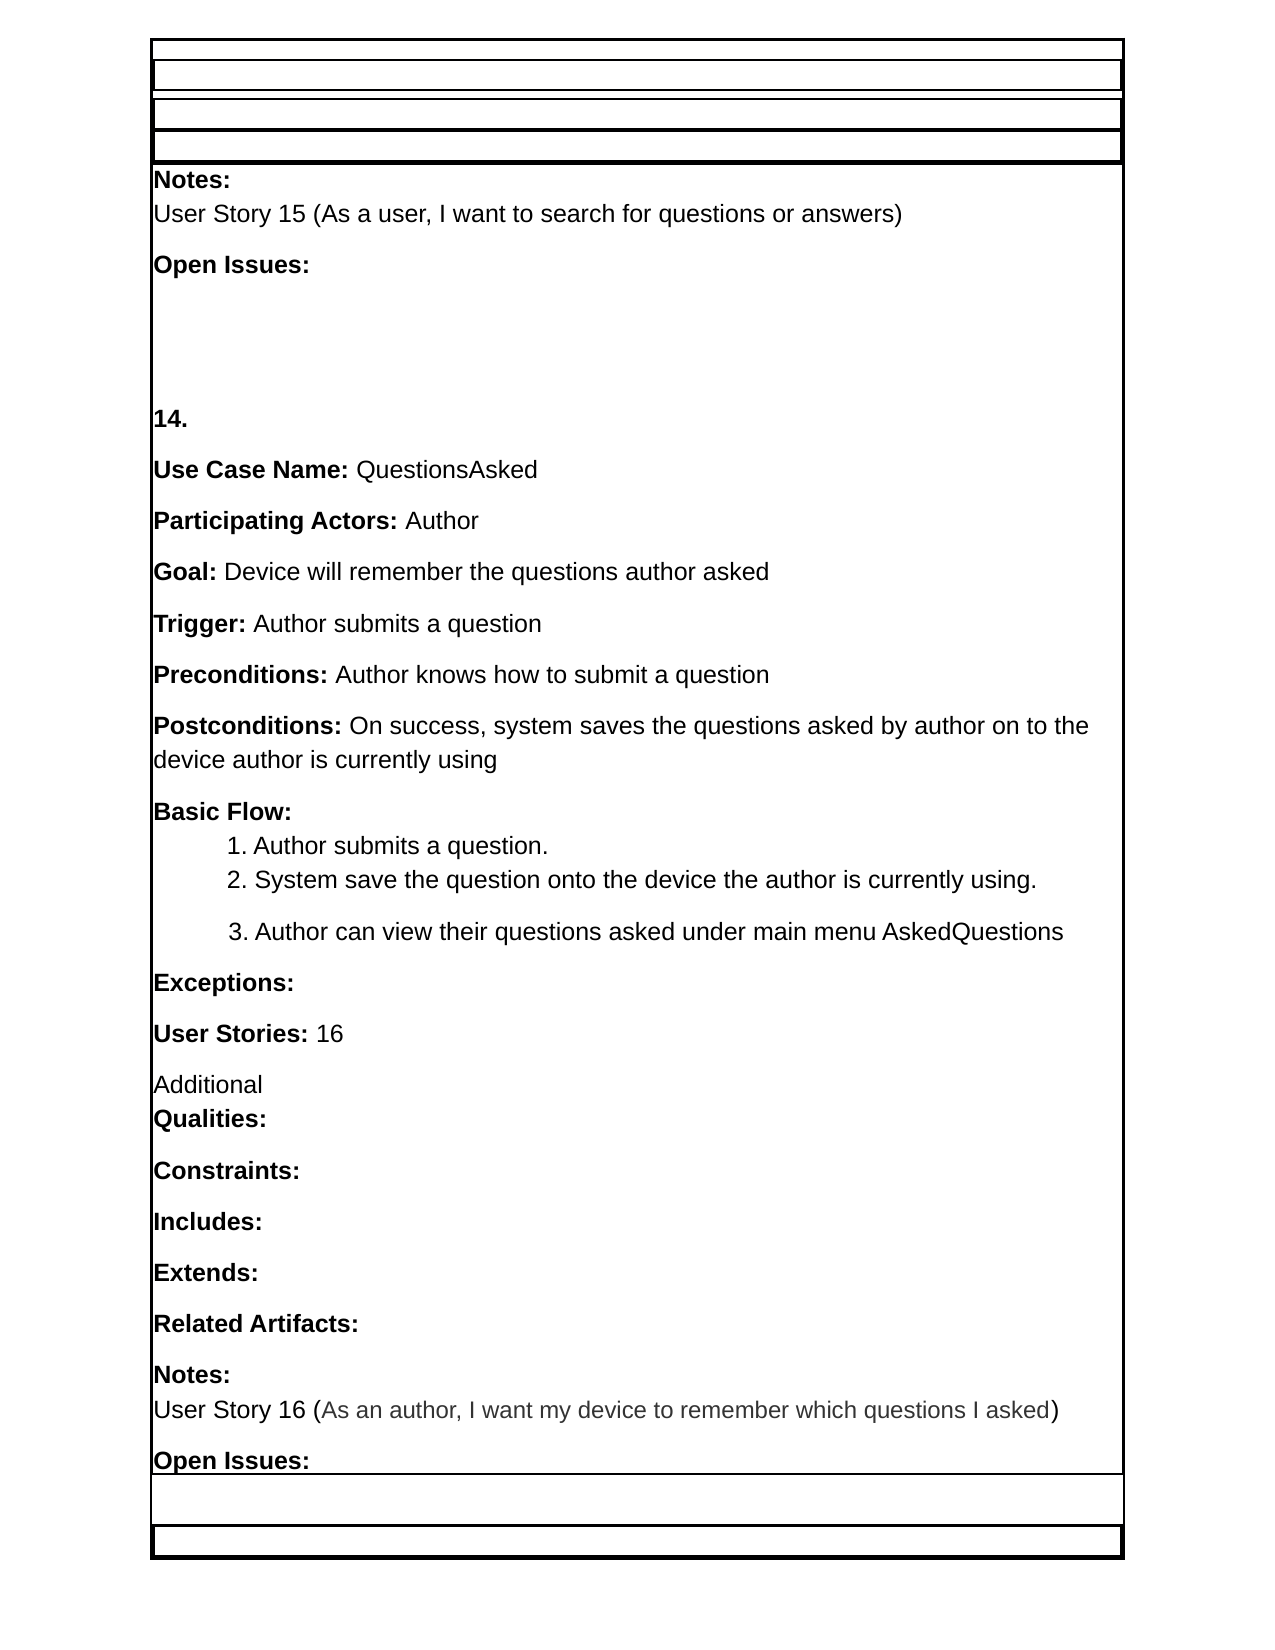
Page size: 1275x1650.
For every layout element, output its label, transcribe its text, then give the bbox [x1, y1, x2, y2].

text Open Issues: [153, 249, 1122, 279]
text Exceptions: [153, 966, 1122, 996]
text Participating Actors: Author [153, 505, 1122, 535]
text Goal: Device will remember the questions author asked [153, 556, 1122, 586]
text Constraints: [153, 1154, 1122, 1184]
text 14. [153, 402, 1122, 433]
text Postconditions: On success, system saves the questions asked by author on to the device author is currently using [153, 709, 1122, 774]
text Notes: User Story 16 (As an author, I want my device to remember which questions I asked) [153, 1359, 1122, 1423]
text Basic Flow: 1. Author submits a question. 2. System save the question onto the device the author is currently using. [153, 795, 1122, 894]
text Trigger: Author submits a question [153, 607, 1122, 637]
text User Stories: 16 [153, 1017, 1122, 1048]
text Extends: [153, 1256, 1122, 1287]
text Preconditions: Author knows how to submit a question [153, 658, 1122, 688]
text Notes: User Story 15 (As a user, I want to search for questions or answers) [153, 165, 1122, 228]
text Use Case Name: QuestionsAsked [153, 453, 1122, 484]
text Additional Qualities: [153, 1068, 1122, 1133]
text Related Artifacts: [153, 1307, 1122, 1338]
text 3. Author can view their questions asked under main menu AskedQuestions [153, 915, 1122, 945]
text Includes: [153, 1205, 1122, 1236]
text Open Issues: [153, 1444, 1122, 1473]
